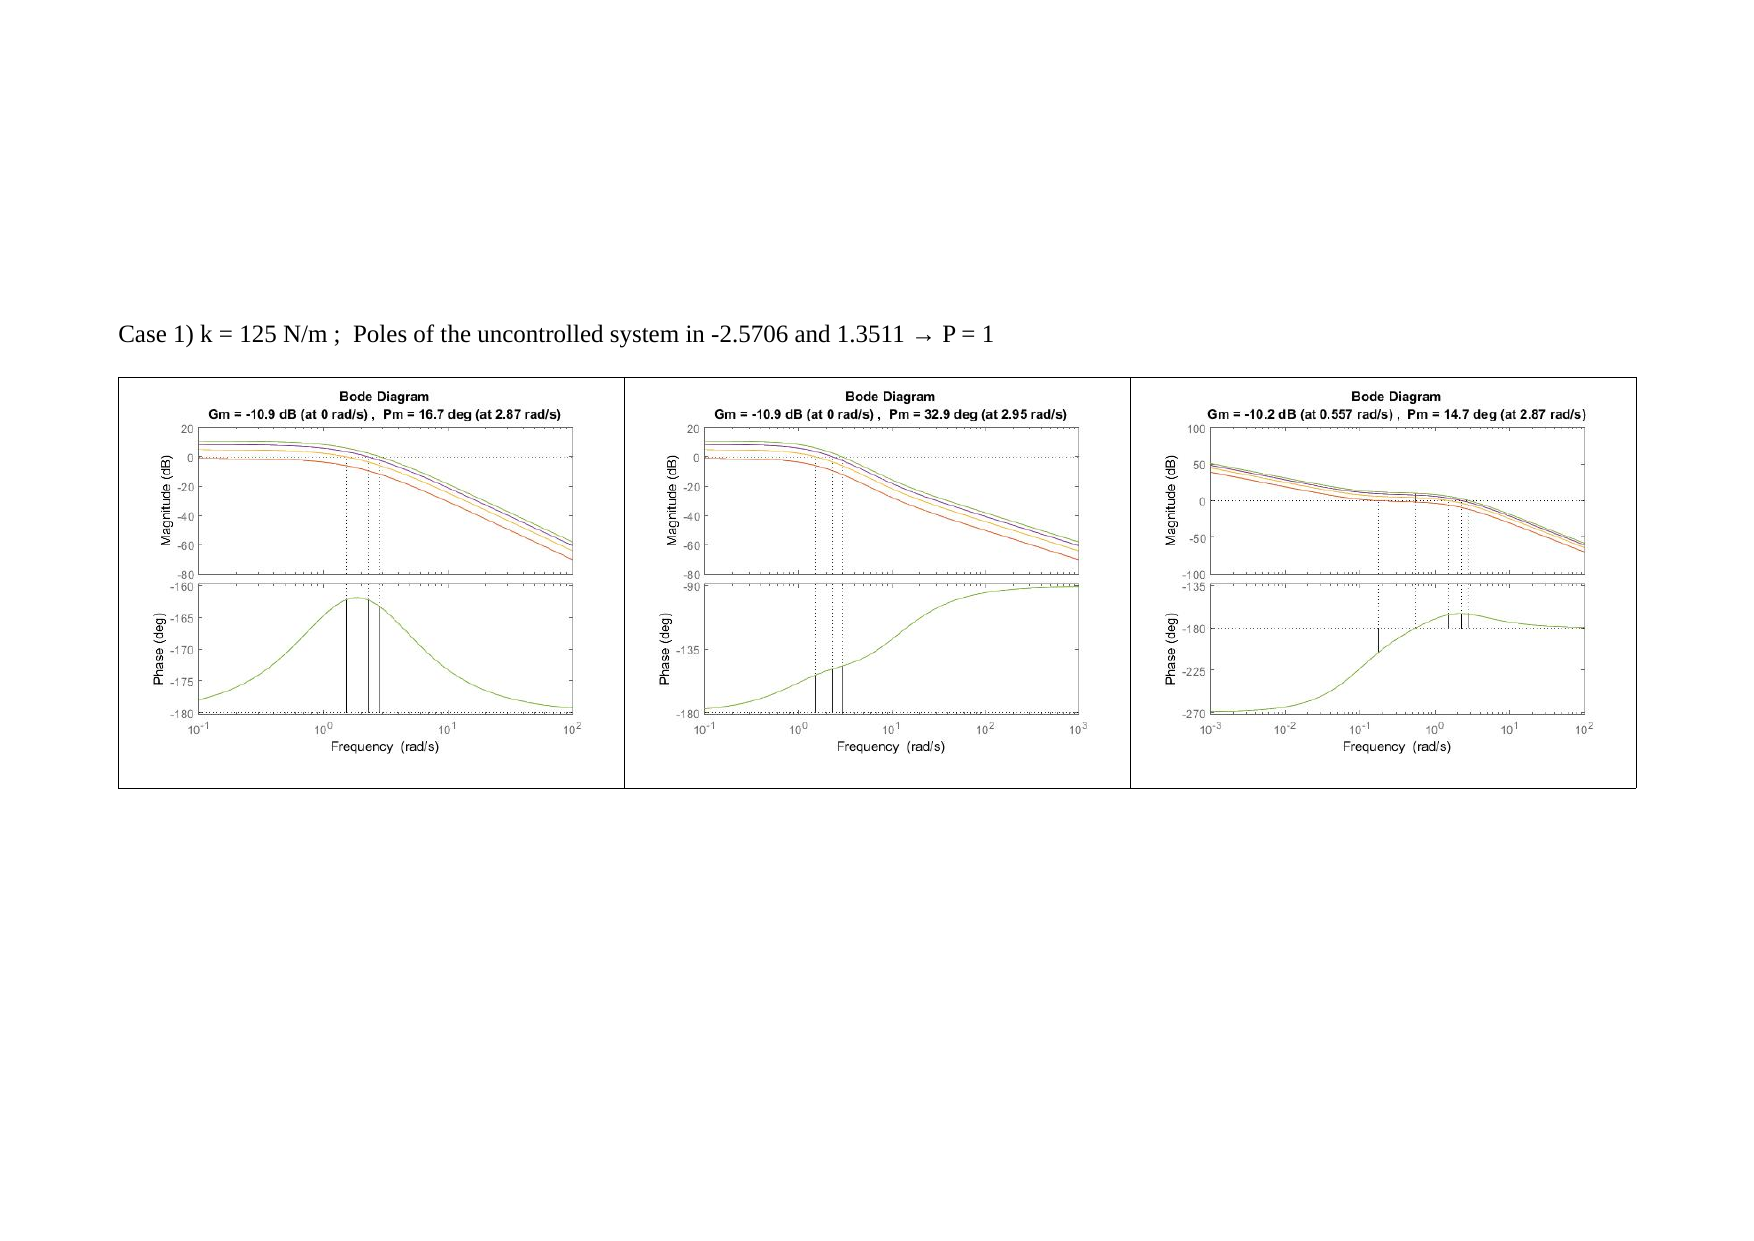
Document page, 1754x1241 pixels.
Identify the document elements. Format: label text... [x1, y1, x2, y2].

picture [629, 382, 1125, 754]
picture [1135, 382, 1631, 754]
picture [123, 382, 619, 754]
table_header [625, 378, 1130, 788]
text Case 1) k = 125 N/m ; Poles of the uncontrolled system in -2.5706 and 1.3511 → P = 1 [118, 319, 1636, 348]
table_header [1131, 378, 1636, 788]
table_header [119, 378, 624, 788]
